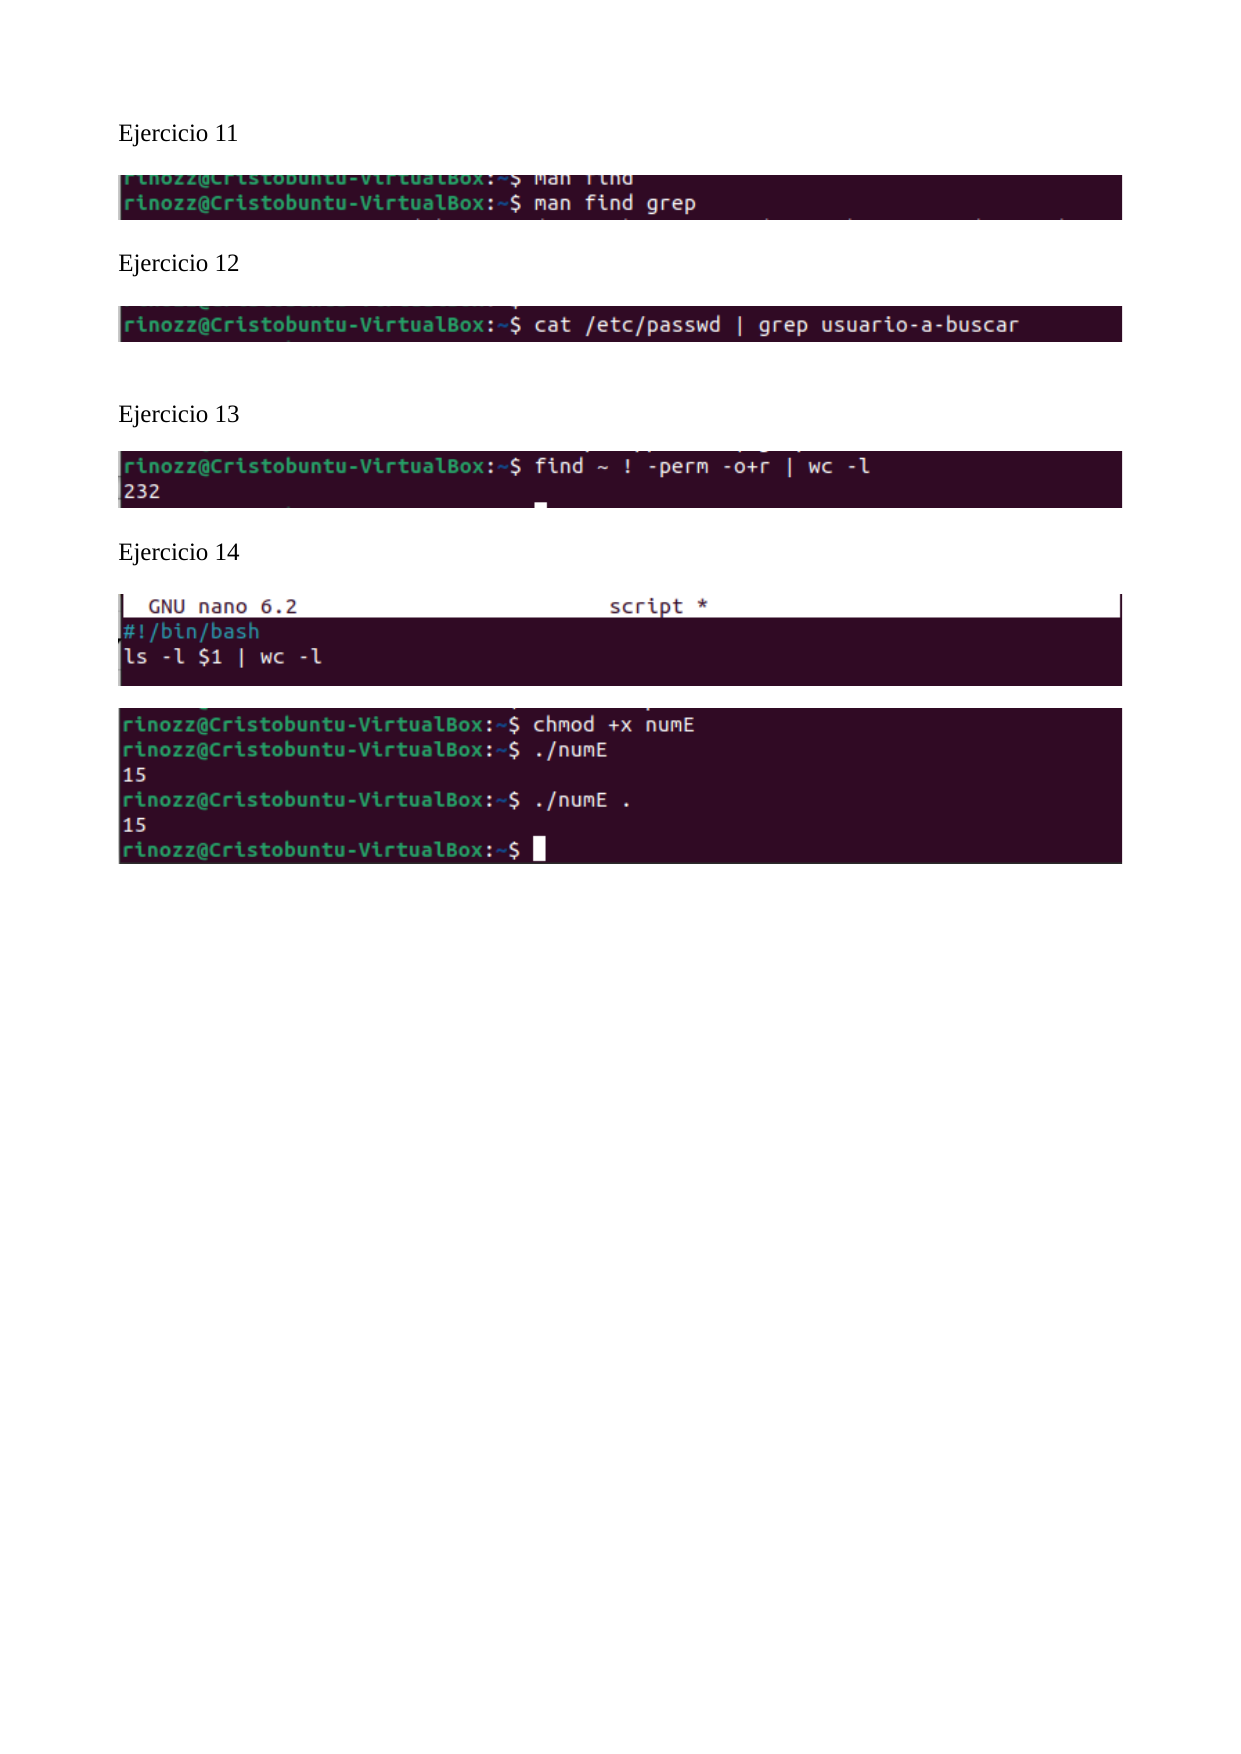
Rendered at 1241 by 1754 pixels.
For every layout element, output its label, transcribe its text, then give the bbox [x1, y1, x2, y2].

picture [118, 306, 1123, 342]
text Ejercicio 13 [118, 399, 1122, 428]
picture [118, 175, 1123, 220]
picture [118, 594, 1123, 686]
picture [118, 708, 1123, 864]
text Ejercicio 11 [118, 118, 1122, 147]
text Ejercicio 12 [118, 248, 1122, 277]
text Ejercicio 14 [118, 537, 1122, 566]
picture [118, 451, 1123, 508]
